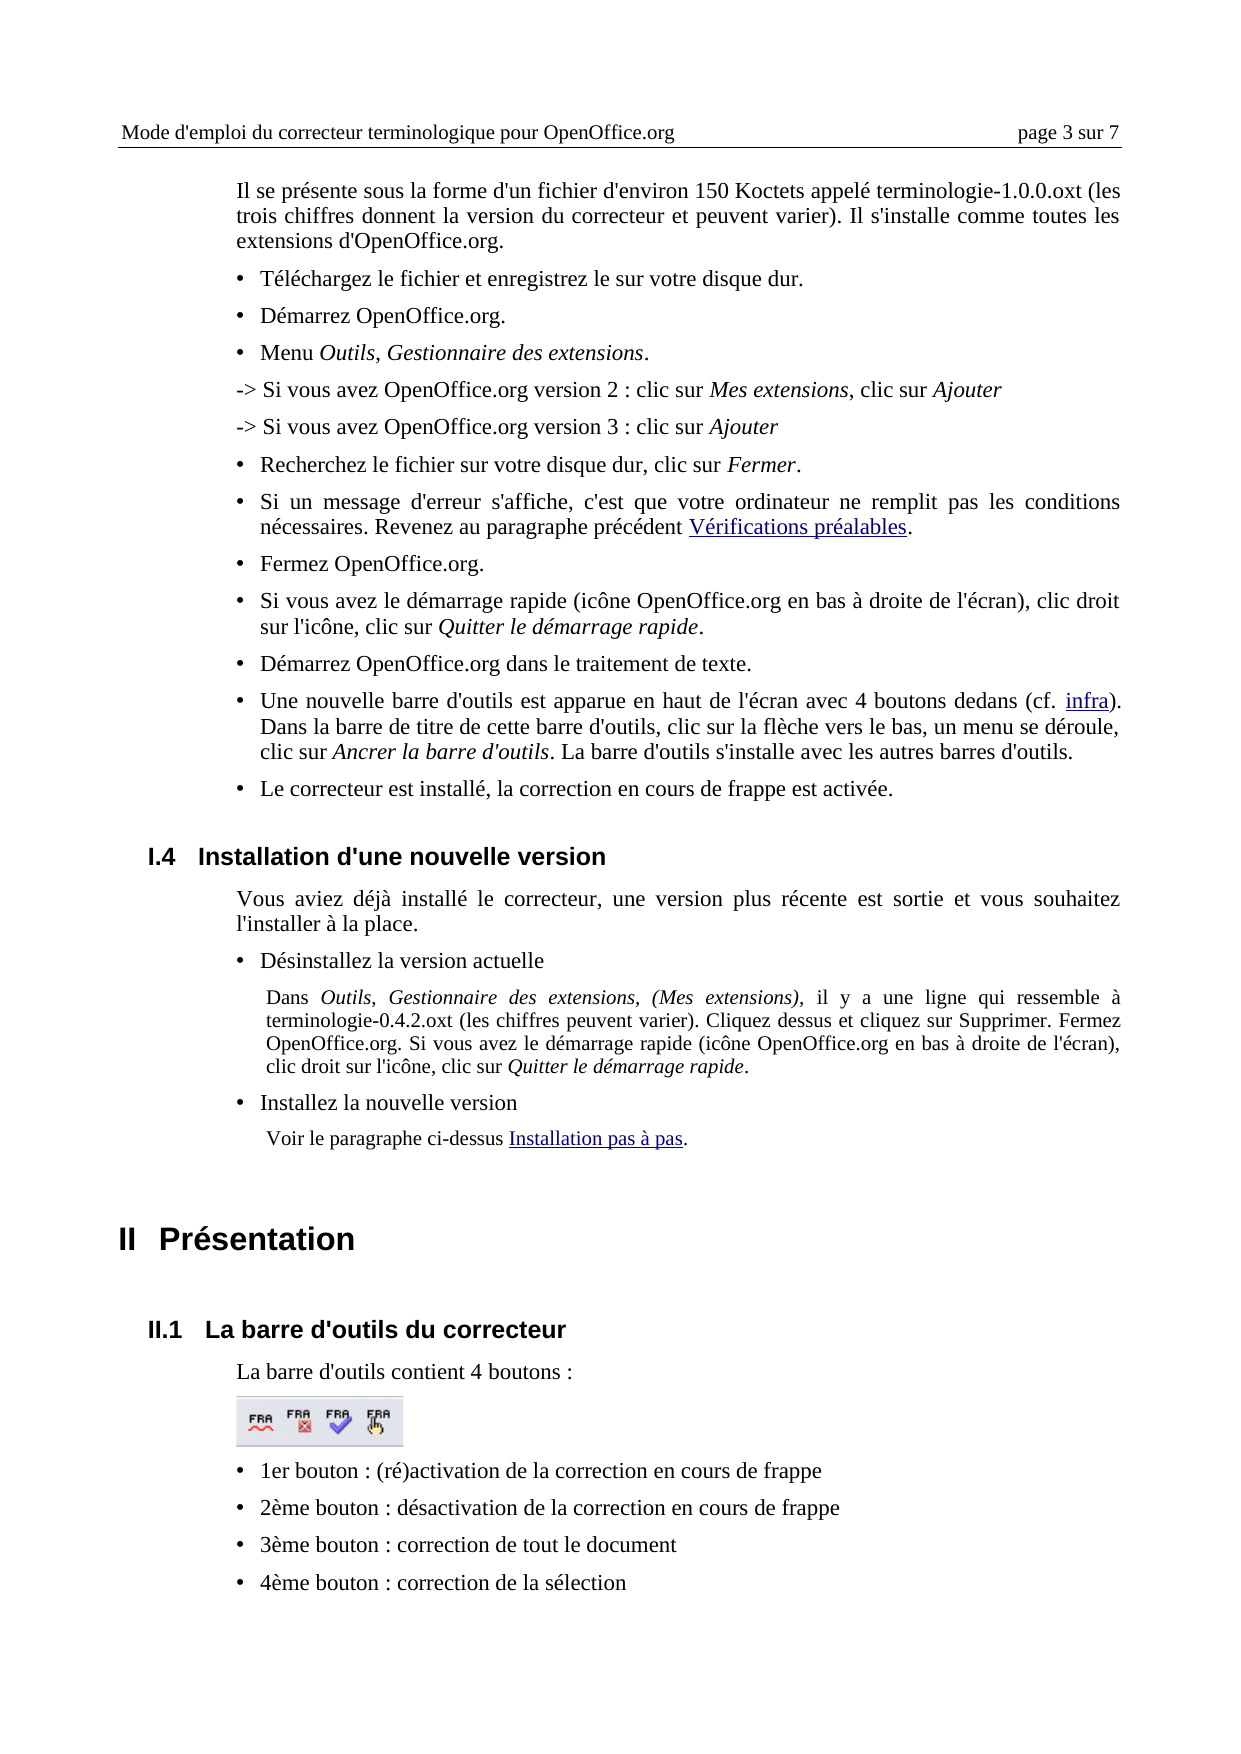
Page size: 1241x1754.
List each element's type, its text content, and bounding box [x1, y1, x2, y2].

picture [236, 1396, 404, 1447]
text -> Si vous avez OpenOffice.org version 2 : clic sur Mes extensions, clic sur Ajouter [236, 377, 1122, 403]
list Démarrez OpenOffice.org dans le traitement de texte. [236, 651, 1122, 677]
list Si vous avez le démarrage rapide (icône OpenOffice.org en bas à droite de l'écran), clic droit sur l'icône, clic sur Quitter le démarrage rapide. [236, 588, 1122, 639]
subtitle Installation d'une nouvelle version [148, 843, 1122, 871]
list Installez la nouvelle version [236, 1090, 1122, 1115]
text Il se présente sous la forme d'un fichier d'environ 150 Koctets appelé terminologie-1.0.0.oxt (les trois chiffres donnent la version du correcteur et peuvent varier). Il s'installe comme toutes les extensions d'OpenOffice.org. [236, 178, 1122, 254]
subtitle Présentation [118, 1221, 1122, 1257]
list Fermez OpenOffice.org. [236, 551, 1122, 577]
list Téléchargez le fichier et enregistrez le sur votre disque dur. [236, 266, 1122, 291]
text Dans Outils, Gestionnaire des extensions, (Mes extensions), il y a une ligne qui ressemble à terminologie-0.4.2.oxt (les chiffres peuvent varier). Cliquez dessus et cliquez sur Supprimer. Fermez OpenOffice.org. Si vous avez le démarrage rapide (icône OpenOffice.org en bas à droite de l'écran), clic droit sur l'icône, clic sur Quitter le démarrage rapide. [266, 986, 1122, 1078]
list Démarrez OpenOffice.org. [236, 303, 1122, 328]
list Une nouvelle barre d'outils est apparue en haut de l'écran avec 4 boutons dedans (cf. infra). Dans la barre de titre de cette barre d'outils, clic sur la flèche vers le bas, un menu se déroule, clic sur Ancrer la barre d'outils. La barre d'outils s'installe avec les autres barres d'outils. [236, 688, 1122, 764]
list Désinstallez la version actuelle [236, 948, 1122, 974]
list 2ème bouton : désactivation de la correction en cours de frappe [236, 1495, 1122, 1521]
list Le correcteur est installé, la correction en cours de frappe est activée. [236, 776, 1122, 802]
text La barre d'outils contient 4 boutons : [236, 1359, 1122, 1384]
list Recherchez le fichier sur votre disque dur, clic sur Fermer. [236, 452, 1122, 477]
list Si un message d'erreur s'affiche, c'est que votre ordinateur ne remplit pas les conditions nécessaires. Revenez au paragraphe précédent Vérifications préalables. [236, 489, 1122, 539]
list 3ème bouton : correction de tout le document [236, 1532, 1122, 1558]
text -> Si vous avez OpenOffice.org version 3 : clic sur Ajouter [236, 414, 1122, 440]
text Vous aviez déjà installé le correcteur, une version plus récente est sortie et vous souhaitez l'installer à la place. [236, 886, 1122, 937]
list 1er bouton : (ré)activation de la correction en cours de frappe [236, 1458, 1122, 1483]
list Menu Outils, Gestionnaire des extensions. [236, 340, 1122, 365]
text Voir le paragraphe ci-dessus Installation pas à pas. [266, 1127, 1122, 1150]
subtitle La barre d'outils du correcteur [148, 1316, 1122, 1344]
list 4ème bouton : correction de la sélection [236, 1569, 1122, 1595]
